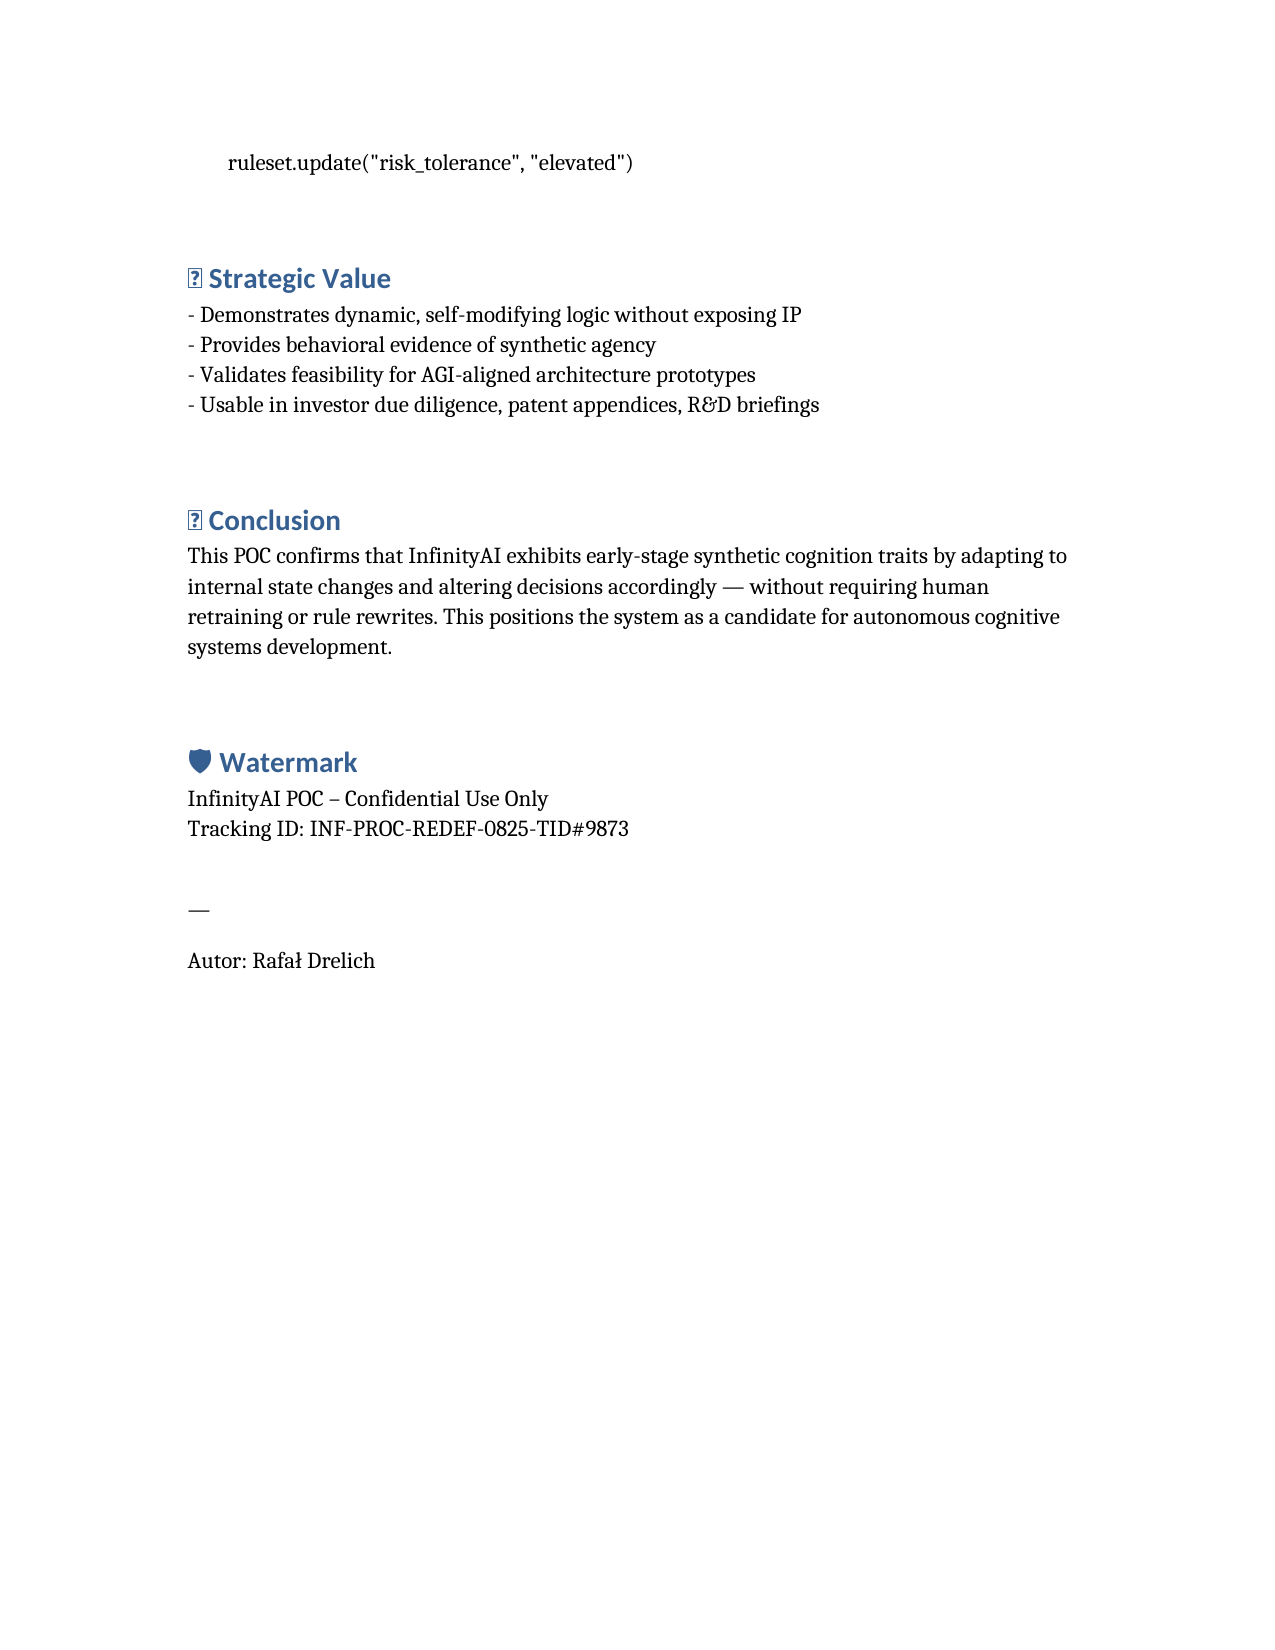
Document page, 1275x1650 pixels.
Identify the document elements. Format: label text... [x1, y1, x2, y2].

subtitle ✅ Conclusion [187, 502, 1087, 538]
text InfinityAI POC – Confidential Use Only Tracking ID: INF-PROC-REDEF-0825-TID#9873 [187, 785, 1087, 842]
text - Demonstrates dynamic, self-modifying logic without exposing IP - Provides behavioral evidence of synthetic agency - Validates feasibility for AGI-aligned architecture prototypes - Usable in investor due diligence, patent appendices, R&D briefings [187, 301, 1087, 448]
text ruleset.update("risk_tolerance", "elevated") [187, 150, 1087, 207]
text Autor: Rafał Drelich [187, 948, 1087, 974]
text This POC confirms that InfinityAI exhibits early-stage synthetic cognition traits by adapting to internal state changes and altering decisions accordingly — without requiring human retraining or rule rewrites. This positions the system as a candidate for autonomous cognitive systems development. [187, 543, 1087, 691]
subtitle 📌 Strategic Value [187, 260, 1087, 296]
text — [187, 867, 1087, 923]
subtitle 🛡️ Watermark [187, 744, 1087, 780]
